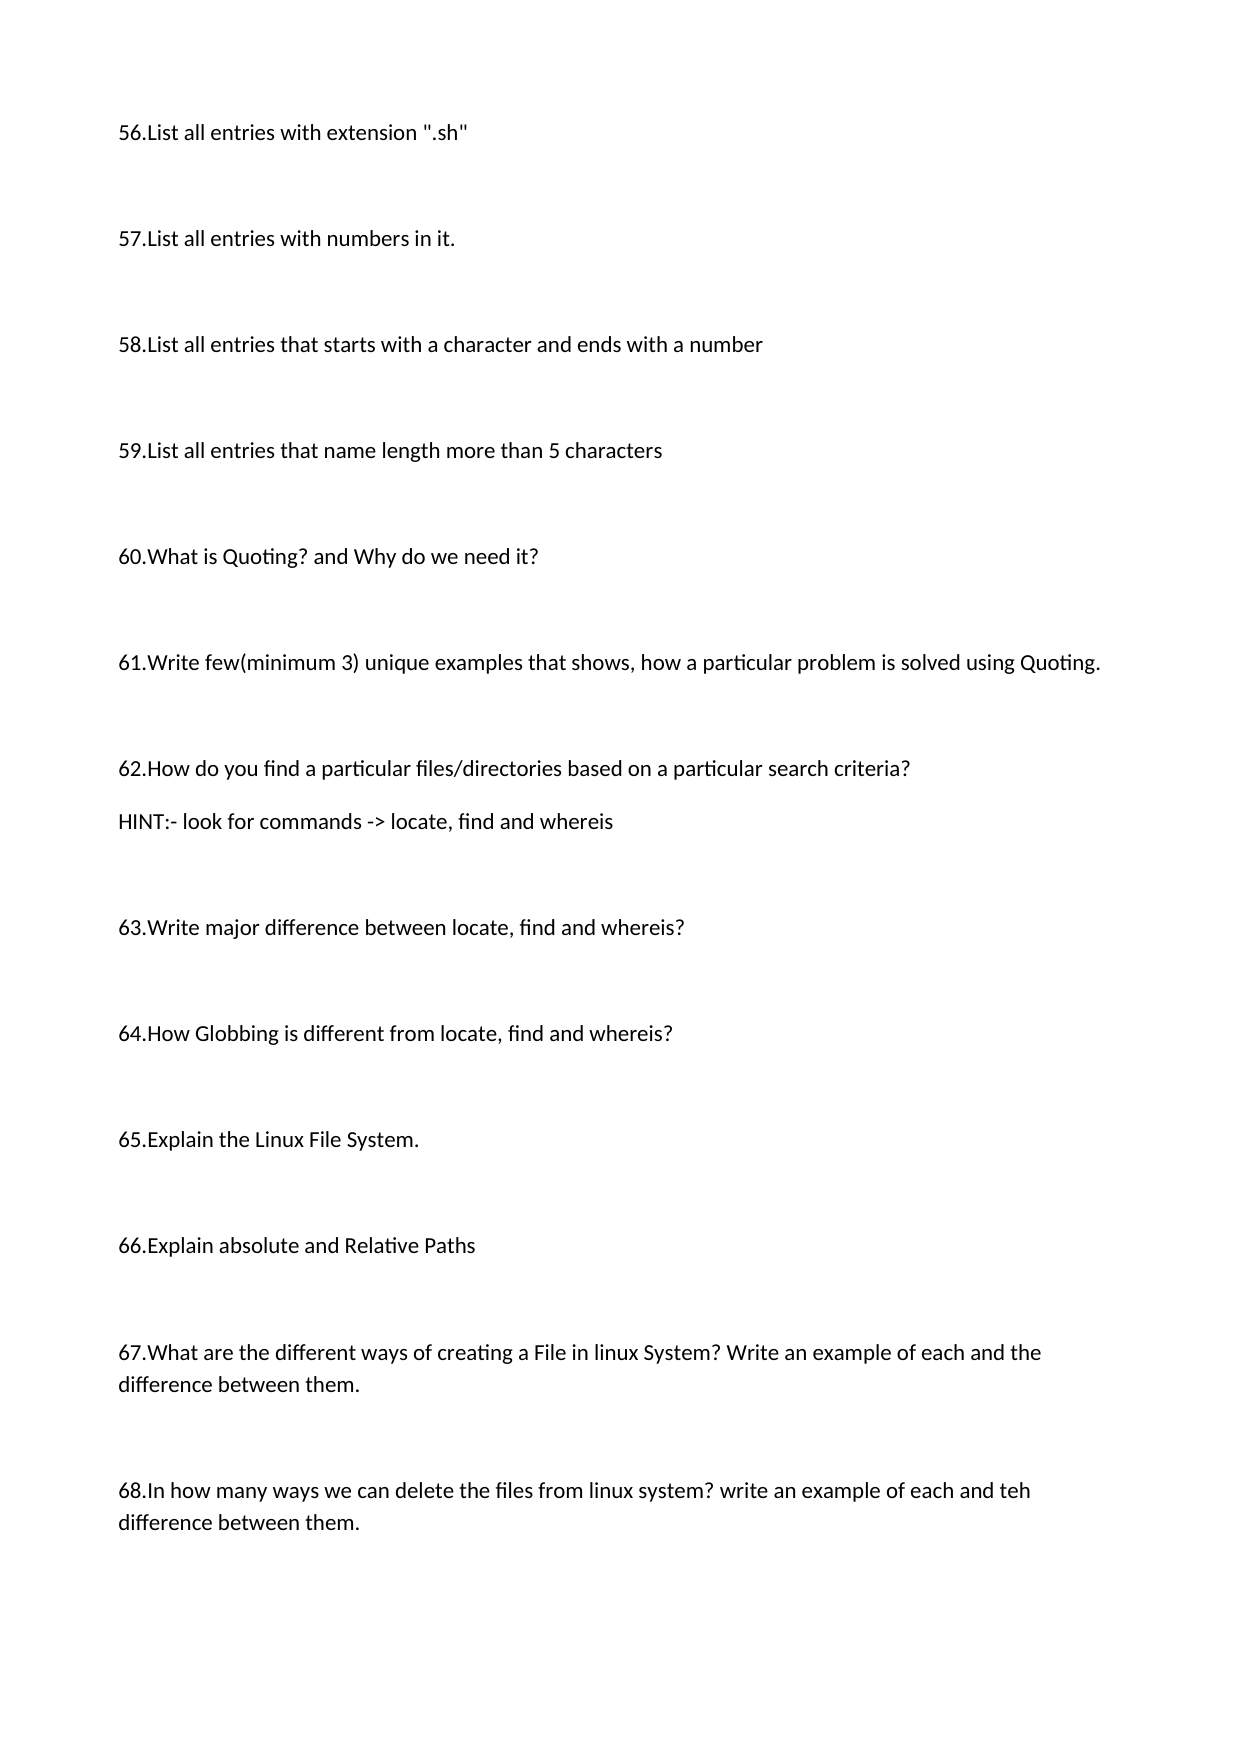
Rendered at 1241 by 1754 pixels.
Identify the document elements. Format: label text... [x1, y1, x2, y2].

text 64.How Globbing is different from locate, find and whereis? [118, 1019, 1122, 1047]
text 65.Explain the Linux File System. [118, 1126, 1122, 1153]
text 56.List all entries with extension ".sh" [118, 118, 1122, 146]
text 61.Write few(minimum 3) unique examples that shows, how a particular problem is solved using Quoting. [118, 648, 1122, 676]
text 67.What are the different ways of creating a File in linux System? Write an example of each and the difference between them. [118, 1338, 1122, 1398]
text HINT:- look for commands -> locate, find and whereis [118, 807, 1122, 835]
text 59.List all entries that name length more than 5 characters [118, 436, 1122, 464]
text 57.List all entries with numbers in it. [118, 224, 1122, 252]
text 60.What is Quoting? and Why do we need it? [118, 542, 1122, 570]
text 68.In how many ways we can delete the files from linux system? write an example of each and teh difference between them. [118, 1476, 1122, 1536]
text 58.List all entries that starts with a character and ends with a number [118, 330, 1122, 358]
text 66.Explain absolute and Relative Paths [118, 1232, 1122, 1259]
text 62.How do you find a particular files/directories based on a particular search criteria? [118, 754, 1122, 782]
text 63.Write major difference between locate, find and whereis? [118, 913, 1122, 941]
